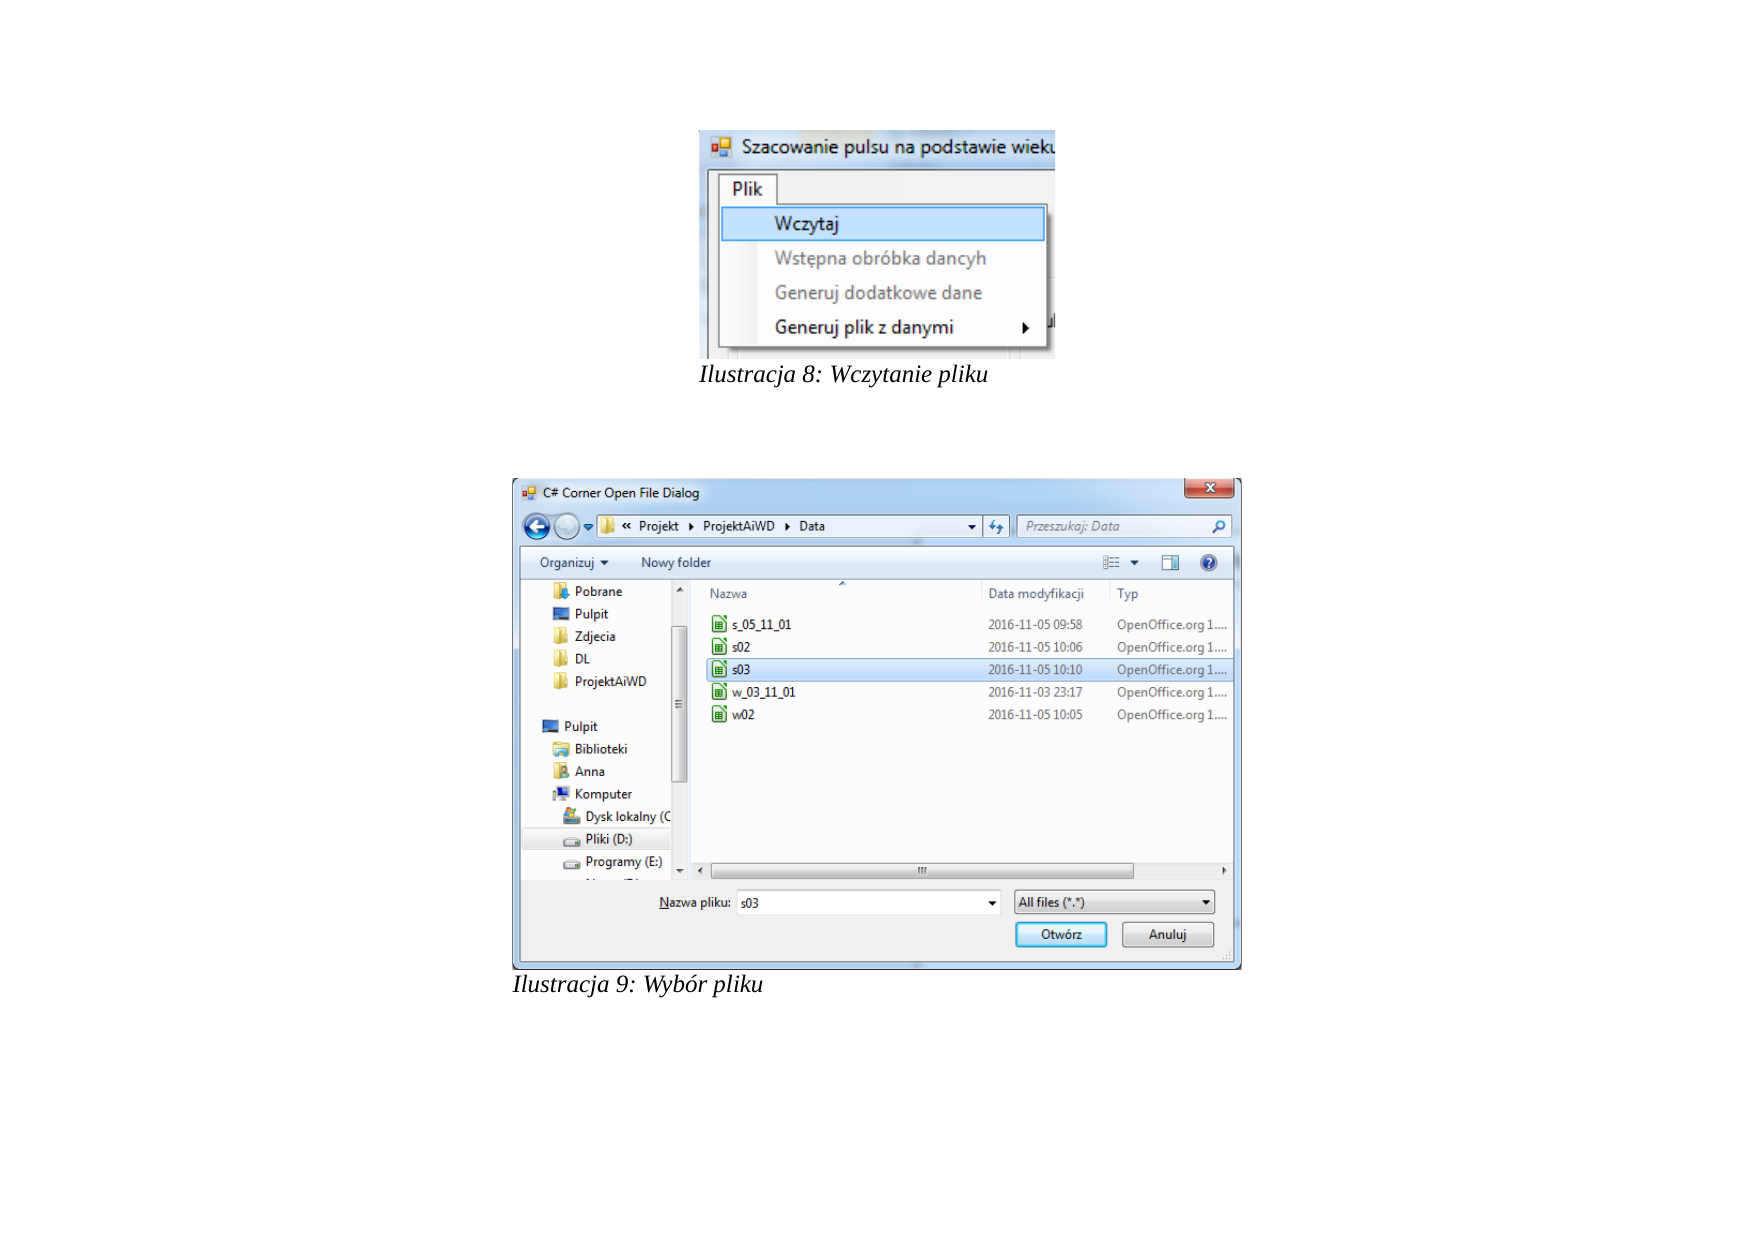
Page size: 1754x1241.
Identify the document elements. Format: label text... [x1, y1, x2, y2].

picture [698, 130, 1056, 359]
text Ilustracja 9: Wybór pliku [512, 970, 1242, 998]
picture [512, 478, 1242, 970]
text Ilustracja 8: Wczytanie pliku [699, 359, 1055, 388]
